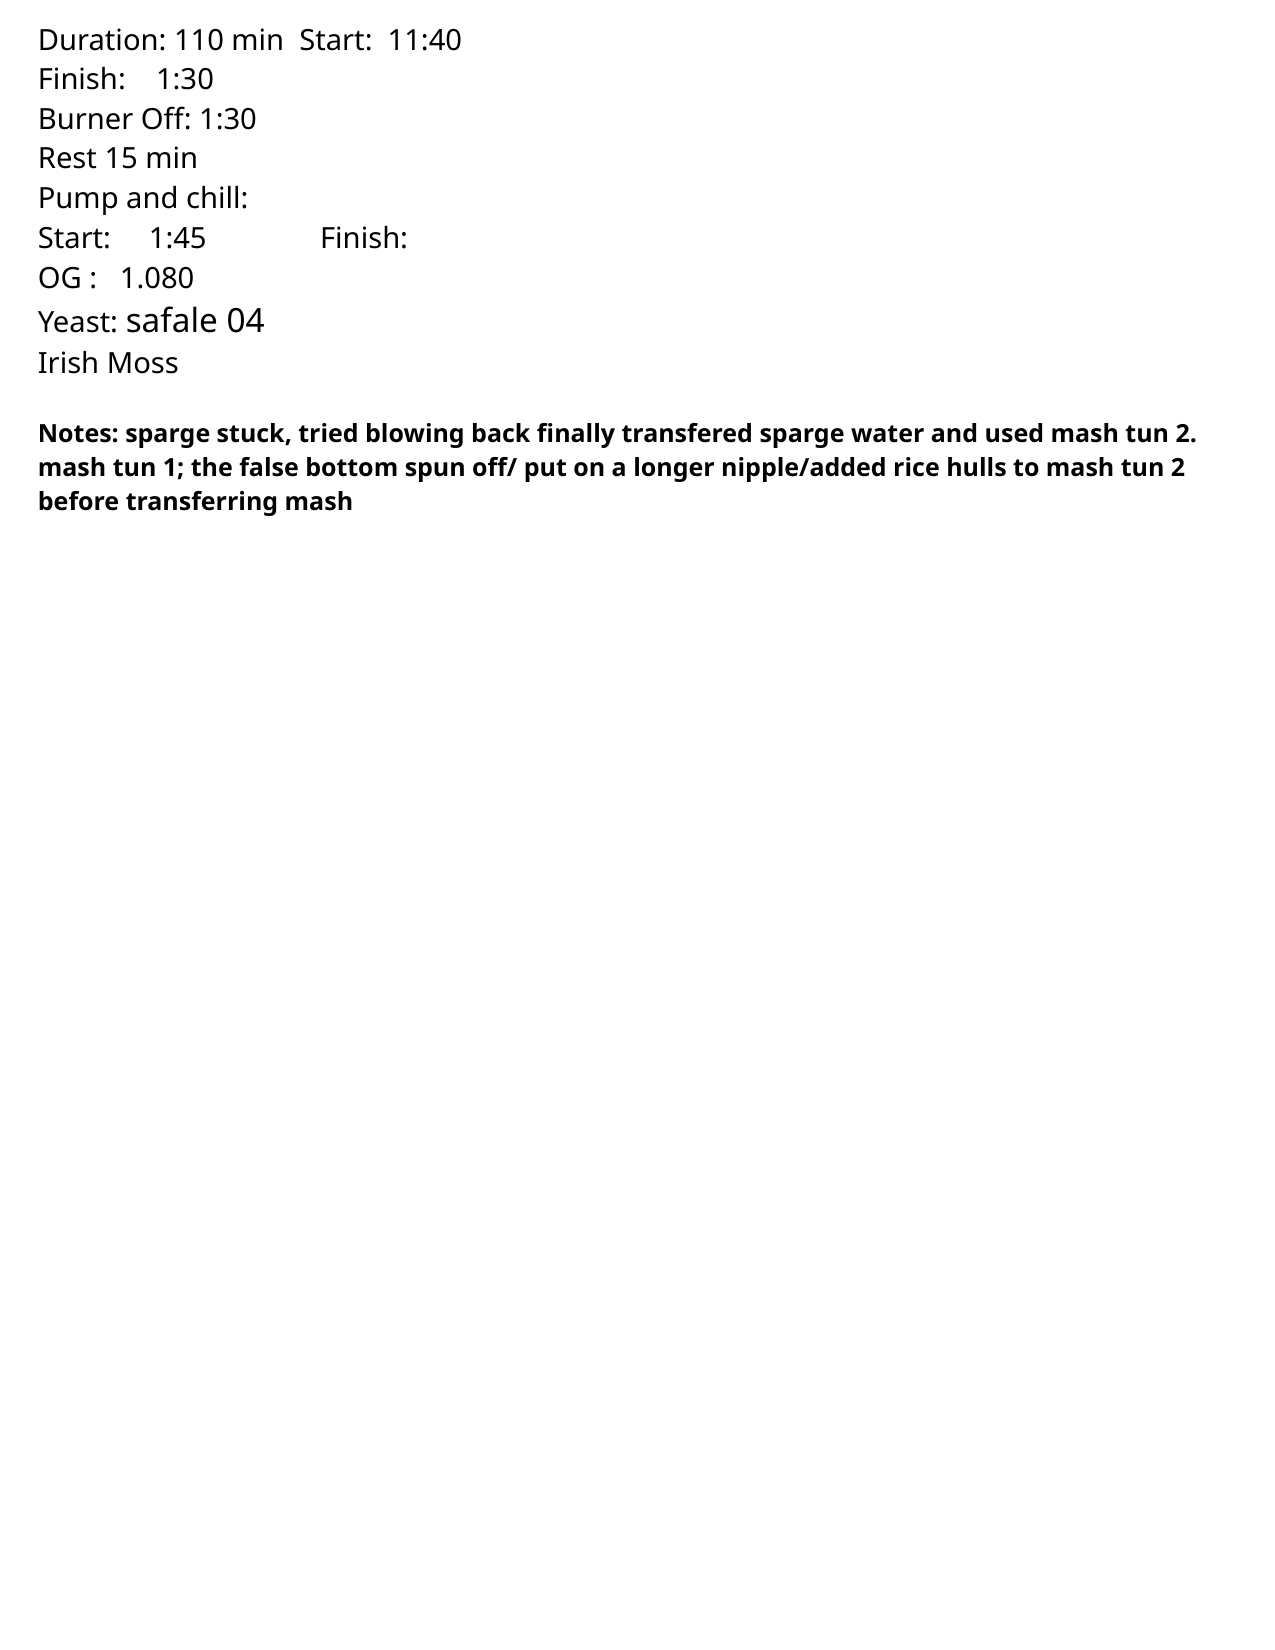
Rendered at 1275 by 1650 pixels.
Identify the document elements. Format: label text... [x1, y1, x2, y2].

text Finish: 1:30 [38, 58, 1237, 98]
text Pump and chill: [38, 177, 1237, 217]
text Duration: 110 min Start: 11:40 [38, 19, 1237, 58]
text Burner Off: 1:30 [38, 98, 1237, 138]
text Yeast: safale 04 [38, 297, 1237, 342]
text Notes: sparge stuck, tried blowing back finally transfered sparge water and used mash tun 2. mash tun 1; the false bottom spun off/ put on a longer nipple/added rice hulls to mash tun 2 before transferring mash [38, 416, 1237, 518]
text Rest 15 min [38, 138, 1237, 177]
text OG : 1.080 [38, 257, 1237, 297]
text Start: 1:45 Finish: [38, 217, 1237, 257]
text Irish Moss [38, 342, 1237, 382]
